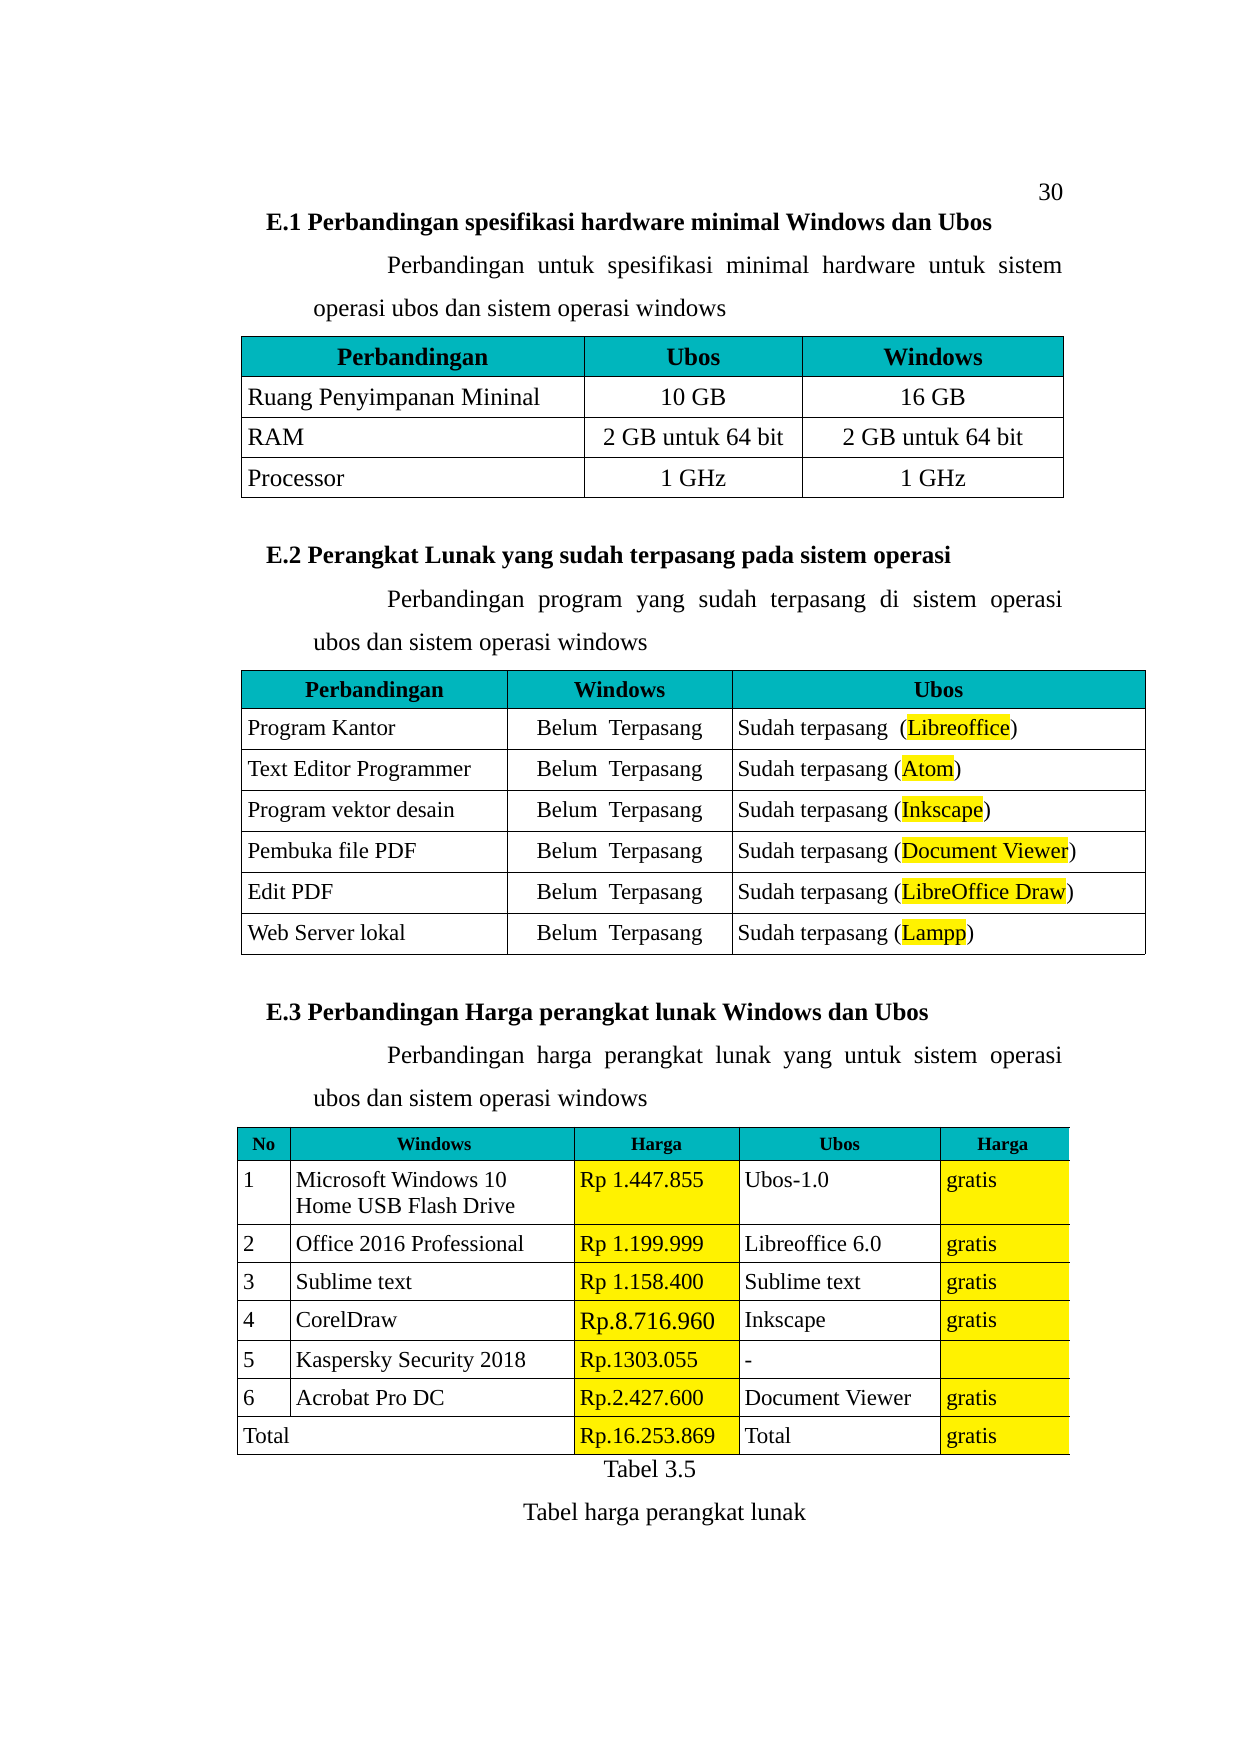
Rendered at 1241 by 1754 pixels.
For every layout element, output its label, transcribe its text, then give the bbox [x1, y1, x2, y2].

text Tabel 3.5 [236, 1454, 1063, 1483]
table_cell Office 2016 Professional [291, 1225, 574, 1262]
table_cell [941, 1341, 1069, 1378]
table_cell RAM [242, 418, 584, 457]
text Perbandingan program yang sudah terpasang di sistem operasi ubos dan sistem operasi windows [313, 584, 1063, 656]
table_header No [238, 1128, 290, 1160]
table_header Harga [575, 1128, 739, 1160]
table_header Perbandingan [242, 337, 584, 376]
table_cell Text Editor Programmer [242, 750, 507, 790]
table_cell Microsoft Windows 10 Home USB Flash Drive [291, 1161, 574, 1224]
table_cell Web Server lokal [242, 914, 507, 954]
table_header Windows [508, 671, 732, 708]
table_cell Edit PDF [242, 873, 507, 913]
table_cell Rp.16.253.869 [575, 1417, 739, 1454]
table_cell 6 [238, 1379, 290, 1416]
table_cell Belum Terpasang [508, 709, 732, 749]
table_cell Sudah terpasang (Lampp) [733, 914, 1145, 954]
table_cell Sudah terpasang (Atom) [733, 750, 1145, 790]
text E.1 Perbandingan spesifikasi hardware minimal Windows dan Ubos [266, 207, 1063, 235]
table_cell 2 GB untuk 64 bit [585, 418, 802, 457]
table_cell Sudah terpasang (Document Viewer) [733, 832, 1145, 872]
table_cell 2 [238, 1225, 290, 1262]
table_cell Ruang Penyimpanan Mininal [242, 377, 584, 417]
text Perbandingan harga perangkat lunak yang untuk sistem operasi ubos dan sistem operasi windows [313, 1040, 1063, 1112]
table_header Harga [941, 1128, 1069, 1160]
table_cell 2 GB untuk 64 bit [803, 418, 1063, 457]
table_cell 3 [238, 1263, 290, 1300]
table_cell Pembuka file PDF [242, 832, 507, 872]
table_cell Document Viewer [740, 1379, 940, 1416]
table_cell Rp.2.427.600 [575, 1379, 739, 1416]
table_cell gratis [941, 1379, 1069, 1416]
table_cell Processor [242, 458, 584, 497]
table_cell Rp 1.158.400 [575, 1263, 739, 1300]
table_cell gratis [941, 1225, 1069, 1262]
table_cell Total [238, 1417, 574, 1454]
table_cell 16 GB [803, 377, 1063, 417]
table_cell 10 GB [585, 377, 802, 417]
table_cell Kaspersky Security 2018 [291, 1341, 574, 1378]
table_cell Inkscape [740, 1301, 940, 1340]
text E.3 Perbandingan Harga perangkat lunak Windows dan Ubos [266, 997, 1063, 1026]
table_cell Sudah terpasang (Libreoffice) [733, 709, 1145, 749]
table_header Perbandingan [242, 671, 507, 708]
table_cell Program vektor desain [242, 791, 507, 831]
table_cell Sudah terpasang (LibreOffice Draw) [733, 873, 1145, 913]
table_cell Belum Terpasang [508, 750, 732, 790]
text Perbandingan untuk spesifikasi minimal hardware untuk sistem operasi ubos dan sistem operasi windows [313, 250, 1063, 322]
table_header Ubos [740, 1128, 940, 1160]
table_header Ubos [585, 337, 802, 376]
table_cell 4 [238, 1301, 290, 1340]
table_header Windows [803, 337, 1063, 376]
table_cell - [740, 1341, 940, 1378]
table_cell 1 GHz [803, 458, 1063, 497]
table_cell Belum Terpasang [508, 873, 732, 913]
table_cell 5 [238, 1341, 290, 1378]
table_header Windows [291, 1128, 574, 1160]
text Tabel harga perangkat lunak [266, 1497, 1063, 1526]
table_cell Belum Terpasang [508, 791, 732, 831]
table_cell Belum Terpasang [508, 832, 732, 872]
table_cell 1 GHz [585, 458, 802, 497]
table_cell Ubos-1.0 [740, 1161, 940, 1224]
table_cell Belum Terpasang [508, 914, 732, 954]
table_cell Sublime text [740, 1263, 940, 1300]
table_cell Program Kantor [242, 709, 507, 749]
table_cell gratis [941, 1161, 1069, 1224]
table_cell Sublime text [291, 1263, 574, 1300]
table_cell CorelDraw [291, 1301, 574, 1340]
table_cell Sudah terpasang (Inkscape) [733, 791, 1145, 831]
text E.2 Perangkat Lunak yang sudah terpasang pada sistem operasi [266, 541, 1063, 569]
table_cell Libreoffice 6.0 [740, 1225, 940, 1262]
table_cell Rp 1.199.999 [575, 1225, 739, 1262]
table_cell Rp.1303.055 [575, 1341, 739, 1378]
table_cell gratis [941, 1263, 1069, 1300]
table_cell Acrobat Pro DC [291, 1379, 574, 1416]
table_cell Rp.8.716.960 [575, 1301, 739, 1340]
table_cell Total [740, 1417, 940, 1454]
table_cell gratis [941, 1417, 1069, 1454]
table_cell Rp 1.447.855 [575, 1161, 739, 1224]
table_cell gratis [941, 1301, 1069, 1340]
table_header Ubos [733, 671, 1145, 708]
table_cell 1 [238, 1161, 290, 1224]
